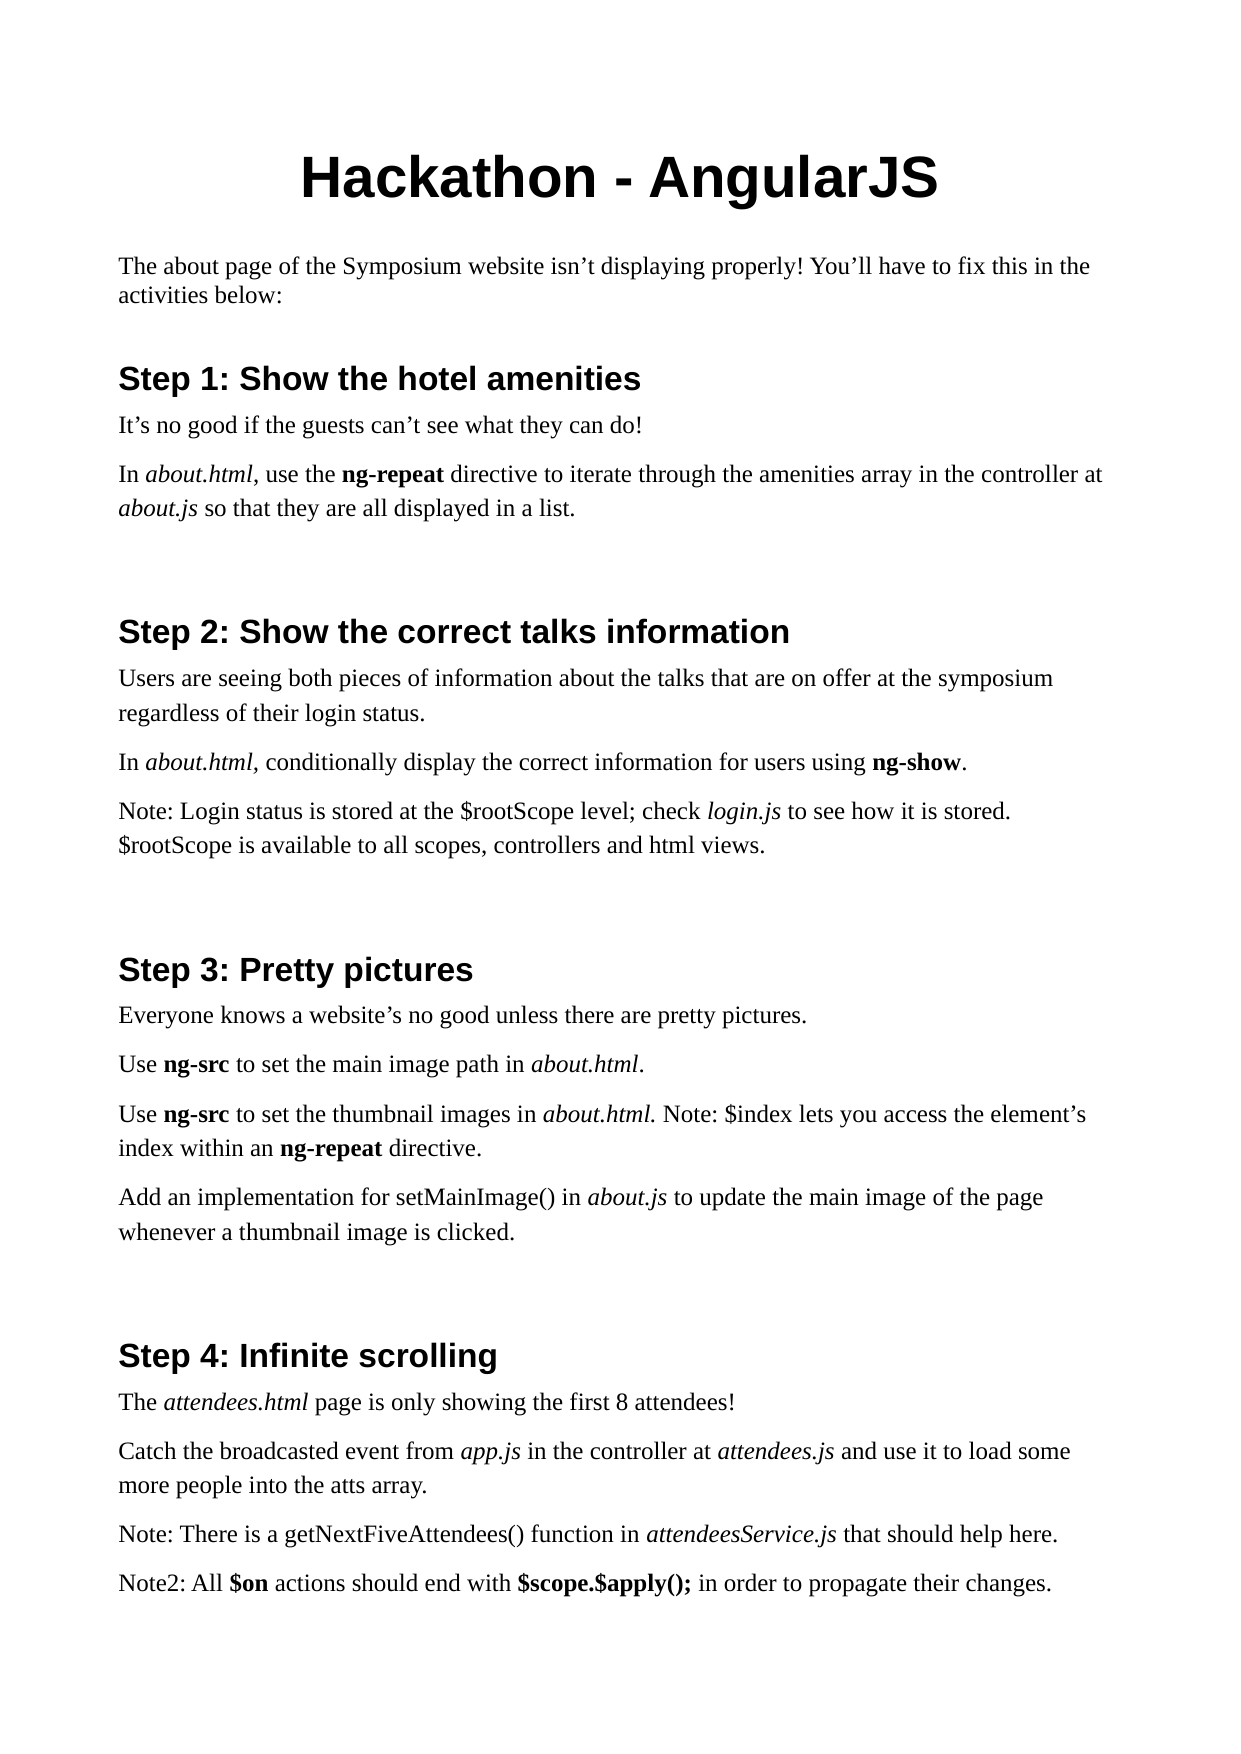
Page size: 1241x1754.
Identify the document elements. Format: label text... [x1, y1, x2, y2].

text Note: Login status is stored at the $rootScope level; check login.js to see how it is stored. $rootScope is available to all scopes, controllers and html views. [118, 796, 1122, 859]
text In about.html, conditionally display the correct information for users using ng-show. [118, 747, 1122, 776]
text The about page of the Symposium website isn’t displaying properly! You’ll have to fix this in the activities below: [118, 251, 1122, 309]
subtitle Step 2: Show the correct talks information [118, 612, 1122, 651]
text Catch the broadcasted event from app.js in the controller at attendees.js and use it to load some more people into the atts array. [118, 1436, 1122, 1499]
text Note2: All $on actions should end with $scope.$apply(); in order to propagate their changes. [118, 1568, 1122, 1597]
text The attendees.html page is only showing the first 8 attendees! [118, 1387, 1122, 1416]
text Use ng-src to set the main image path in about.html. [118, 1049, 1122, 1078]
text Use ng-src to set the thumbnail images in about.html. Note: $index lets you access the element’s index within an ng-repeat directive. [118, 1099, 1122, 1162]
text Note: There is a getNextFiveAttendees() function in attendeesService.js that should help here. [118, 1519, 1122, 1548]
text Users are seeing both pieces of information about the talks that are on offer at the symposium regardless of their login status. [118, 663, 1122, 727]
subtitle Step 4: Infinite scrolling [118, 1336, 1122, 1374]
text Add an implementation for setMainImage() in about.js to update the main image of the page whenever a thumbnail image is clicked. [118, 1182, 1122, 1245]
text It’s no good if the guests can’t see what they can do! [118, 410, 1122, 438]
title Hackathon - AngularJS [118, 143, 1122, 210]
subtitle Step 3: Pretty pictures [118, 949, 1122, 988]
subtitle Step 1: Show the hotel amenities [118, 358, 1122, 397]
text In about.html, use the ng-repeat directive to iterate through the amenities array in the controller at about.js so that they are all displayed in a list. [118, 459, 1122, 522]
text Everyone knows a website’s no good unless there are pretty pictures. [118, 1001, 1122, 1029]
